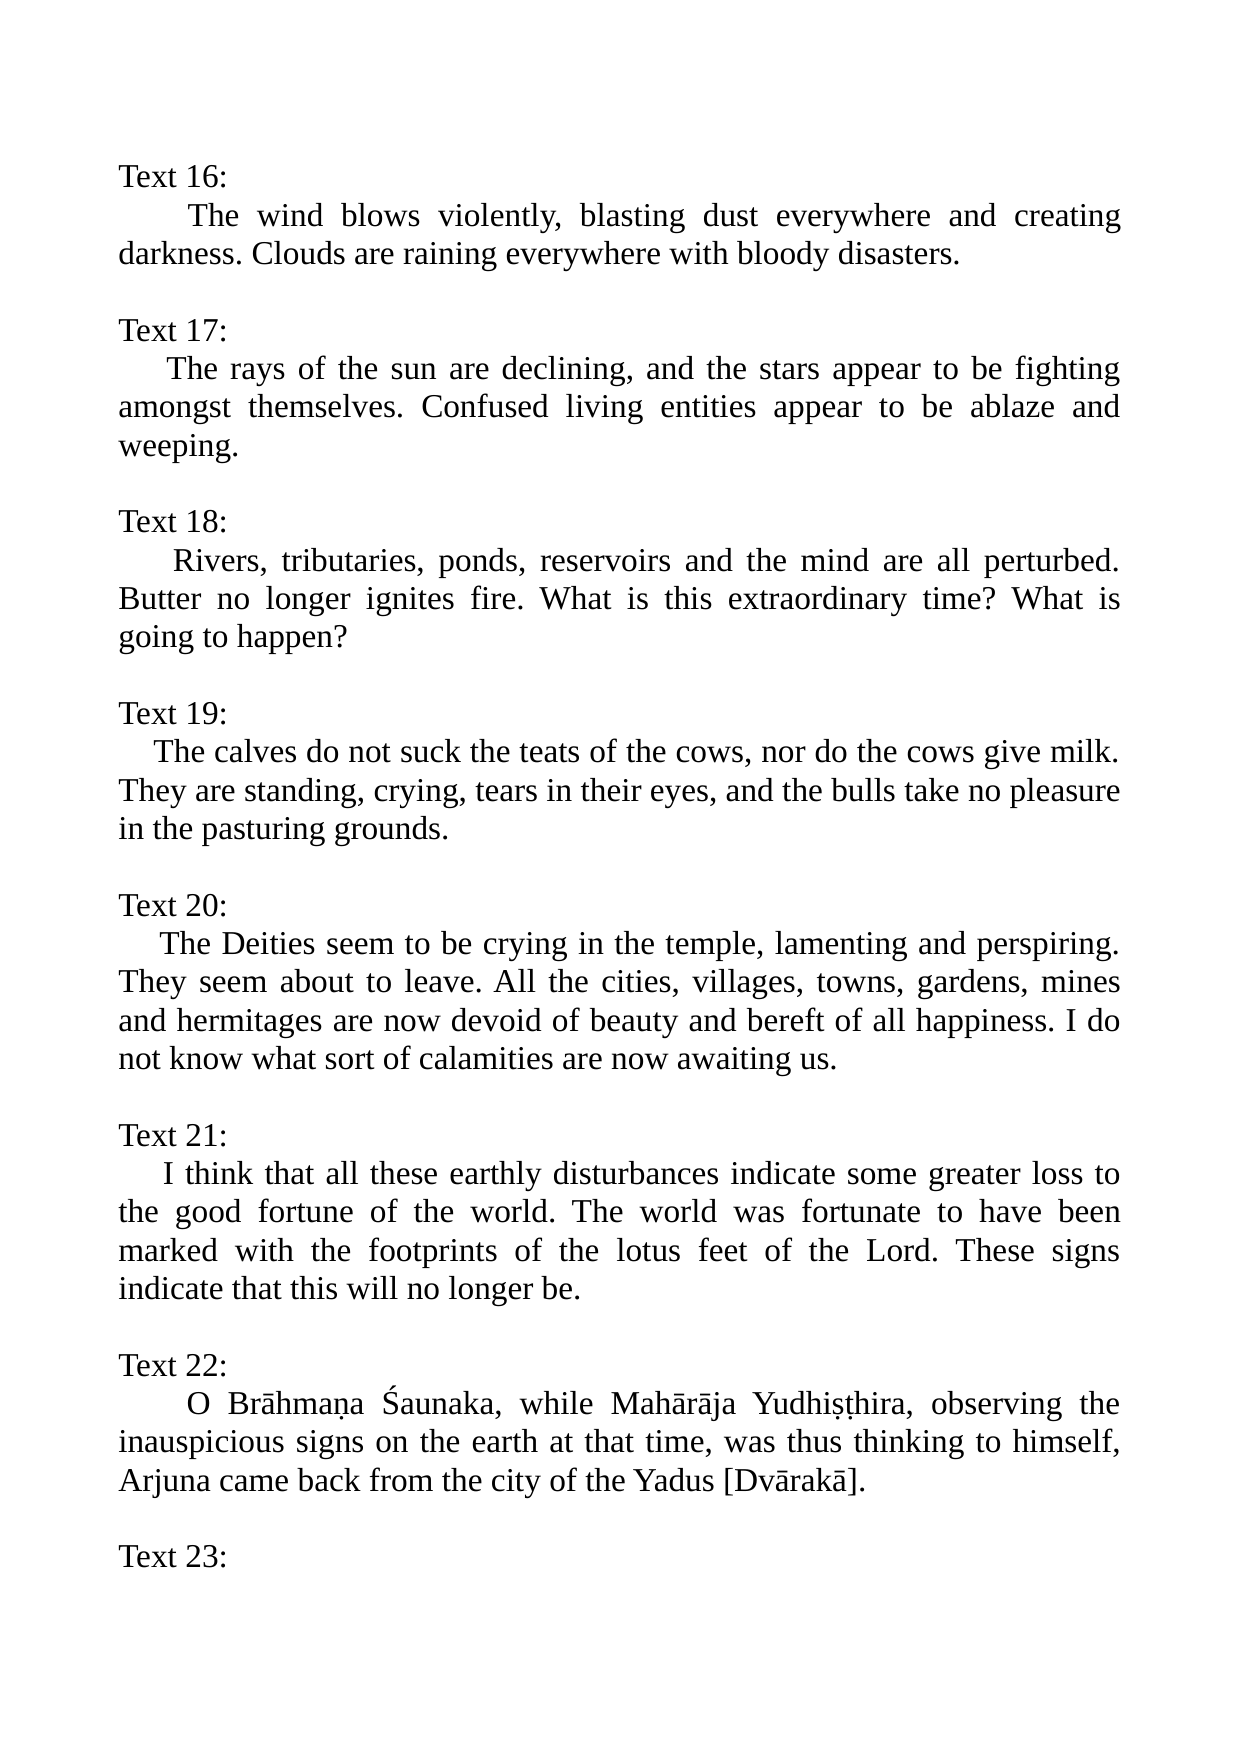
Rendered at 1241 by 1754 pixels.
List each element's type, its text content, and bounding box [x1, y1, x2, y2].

text The calves do not suck the teats of the cows, nor do the cows give milk. They are standing, crying, tears in their eyes, and the bulls take no pleasure in the pasturing grounds. [118, 731, 1122, 846]
text I think that all these earthly disturbances indicate some greater loss to the good fortune of the world. The world was fortunate to have been marked with the footprints of the lotus feet of the Lord. These signs indicate that this will no longer be. [118, 1153, 1122, 1306]
text Rivers, tributaries, ponds, reservoirs and the mind are all perturbed. Butter no longer ignites fire. What is this extraordinary time? What is going to happen? [118, 540, 1122, 655]
text Text 17: [118, 310, 1122, 348]
text The rays of the sun are declining, and the stars appear to be fighting amongst themselves. Confused living entities appear to be ablaze and weeping. [118, 348, 1122, 463]
text Text 21: [118, 1115, 1122, 1153]
text Text 20: [118, 885, 1122, 923]
text O Brāhmaṇa Śaunaka, while Mahārāja Yudhiṣṭhira, observing the inauspicious signs on the earth at that time, was thus thinking to himself, Arjuna came back from the city of the Yadus [Dvārakā]. [118, 1383, 1122, 1498]
text The Deities seem to be crying in the temple, lamenting and perspiring. They seem about to leave. All the cities, villages, towns, gardens, mines and hermitages are now devoid of beauty and bereft of all happiness. I do not know what sort of calamities are now awaiting us. [118, 923, 1122, 1076]
text The wind blows violently, blasting dust everywhere and creating darkness. Clouds are raining everywhere with bloody disasters. [118, 195, 1122, 271]
text Text 19: [118, 693, 1122, 731]
text Text 22: [118, 1345, 1122, 1383]
text Text 23: [118, 1536, 1122, 1575]
text Text 16: [118, 156, 1122, 195]
text Text 18: [118, 501, 1122, 540]
